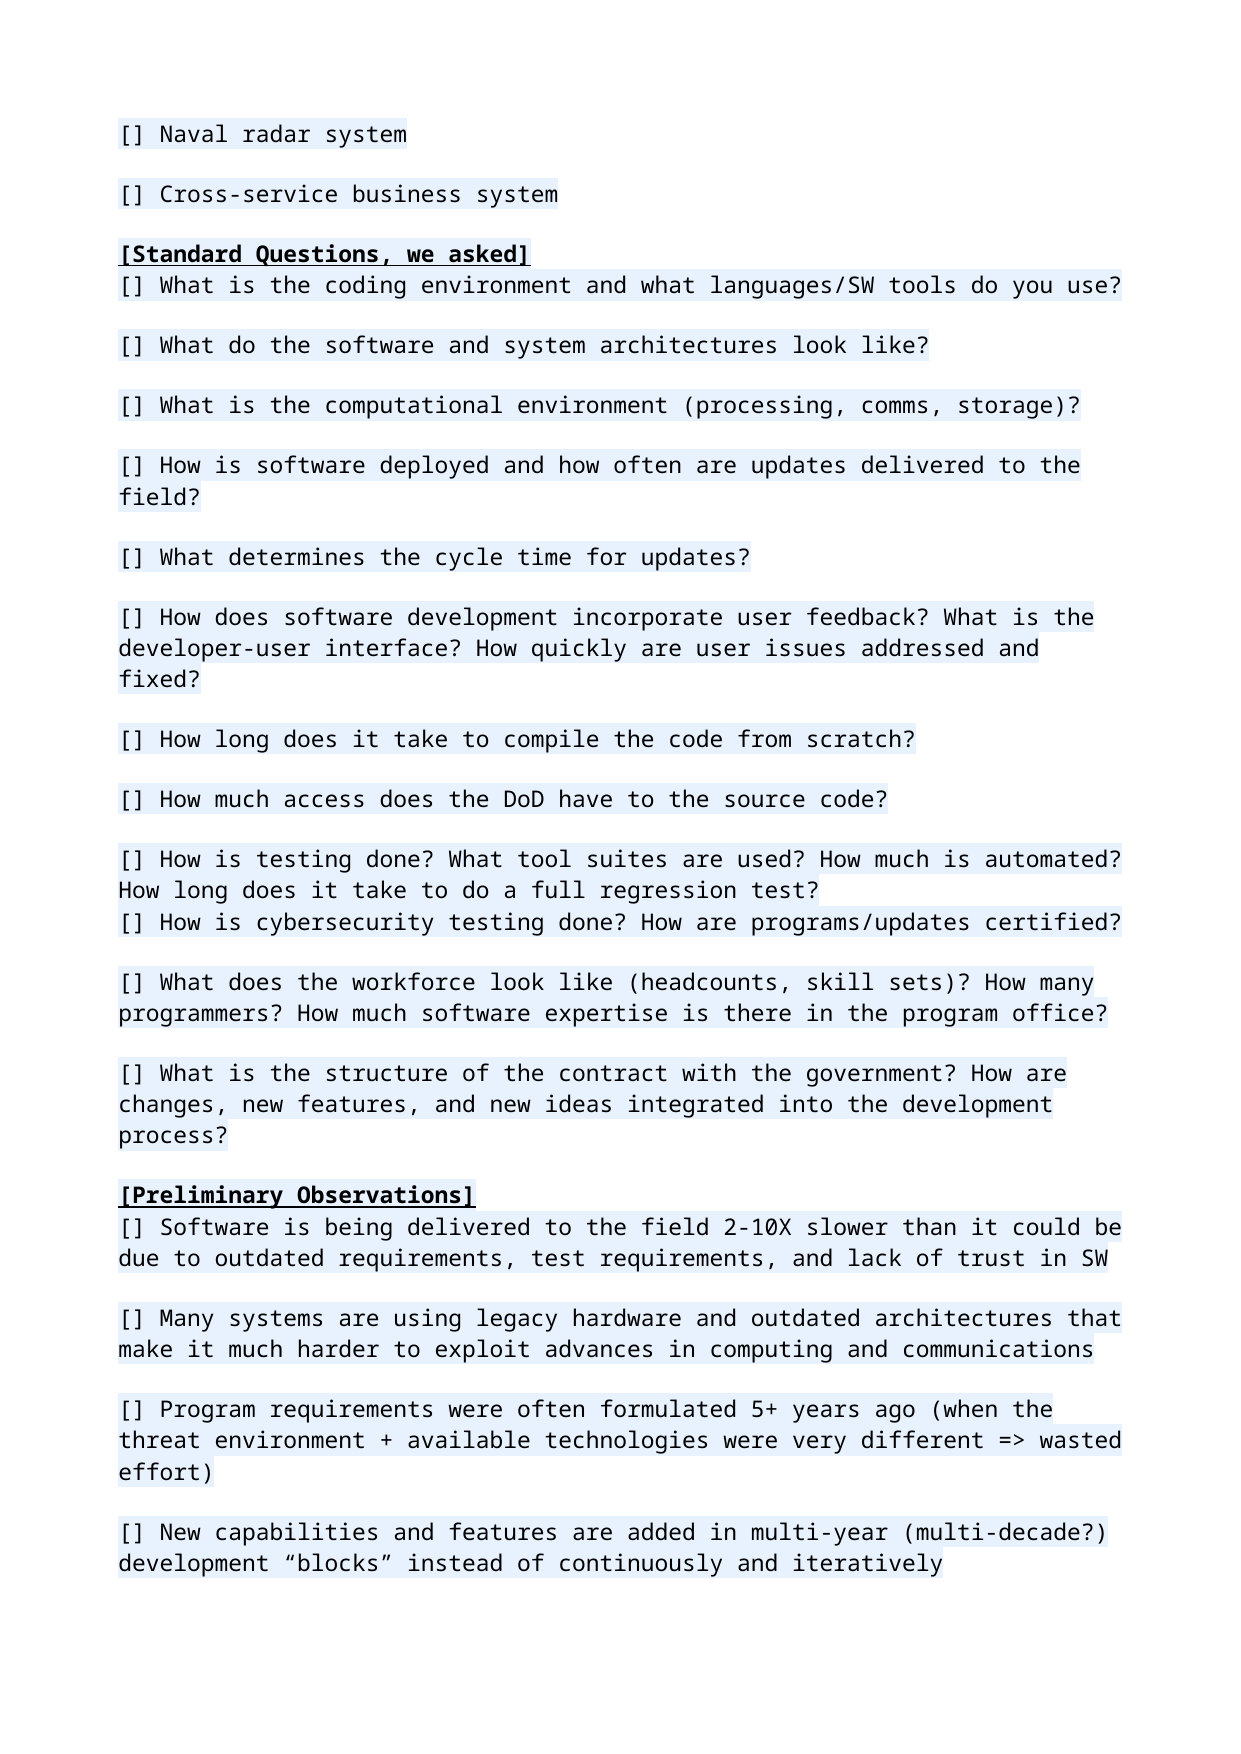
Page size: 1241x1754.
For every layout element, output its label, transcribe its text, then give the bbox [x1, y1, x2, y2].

text [] Many systems are using legacy hardware and outdated architectures that make it much harder to exploit advances in computing and communications [118, 1302, 1122, 1364]
text [Standard Questions, we asked] [118, 238, 1122, 269]
text [] How is cybersecurity testing done? How are programs/updates certified? [118, 906, 1122, 937]
text [] Software is being delivered to the field 2-10X slower than it could be due to outdated requirements, test requirements, and lack of trust in SW [118, 1211, 1122, 1273]
text [] What do the software and system architectures look like? [118, 329, 1122, 361]
text [] Cross-service business system [118, 178, 1122, 209]
text [] What determines the cycle time for updates? [118, 541, 1122, 572]
text [] How is testing done? What tool suites are used? How much is automated? How long does it take to do a full regression test? [118, 843, 1122, 906]
text [Preliminary Observations] [118, 1179, 1122, 1211]
text [] What does the workforce look like (headcounts, skill sets)? How many programmers? How much software expertise is there in the program office? [118, 966, 1122, 1028]
text [] What is the coding environment and what languages/SW tools do you use? [118, 269, 1122, 301]
text [] How is software deployed and how often are updates delivered to the field? [118, 449, 1122, 512]
text [] How does software development incorporate user feedback? What is the developer-user interface? How quickly are user issues addressed and fixed? [118, 601, 1122, 694]
text [] How much access does the DoD have to the source code? [118, 783, 1122, 814]
text [] New capabilities and features are added in multi-year (multi-decade?) development “blocks” instead of continuously and iteratively [118, 1516, 1122, 1578]
text [] What is the structure of the contract with the government? How are changes, new features, and new ideas integrated into the development process? [118, 1057, 1122, 1151]
text [] How long does it take to compile the code from scratch? [118, 723, 1122, 754]
text [] Program requirements were often formulated 5+ years ago (when the threat environment + available technologies were very different => wasted effort) [118, 1393, 1122, 1487]
text [] Naval radar system [118, 118, 1122, 149]
text [] What is the computational environment (processing, comms, storage)? [118, 389, 1122, 421]
